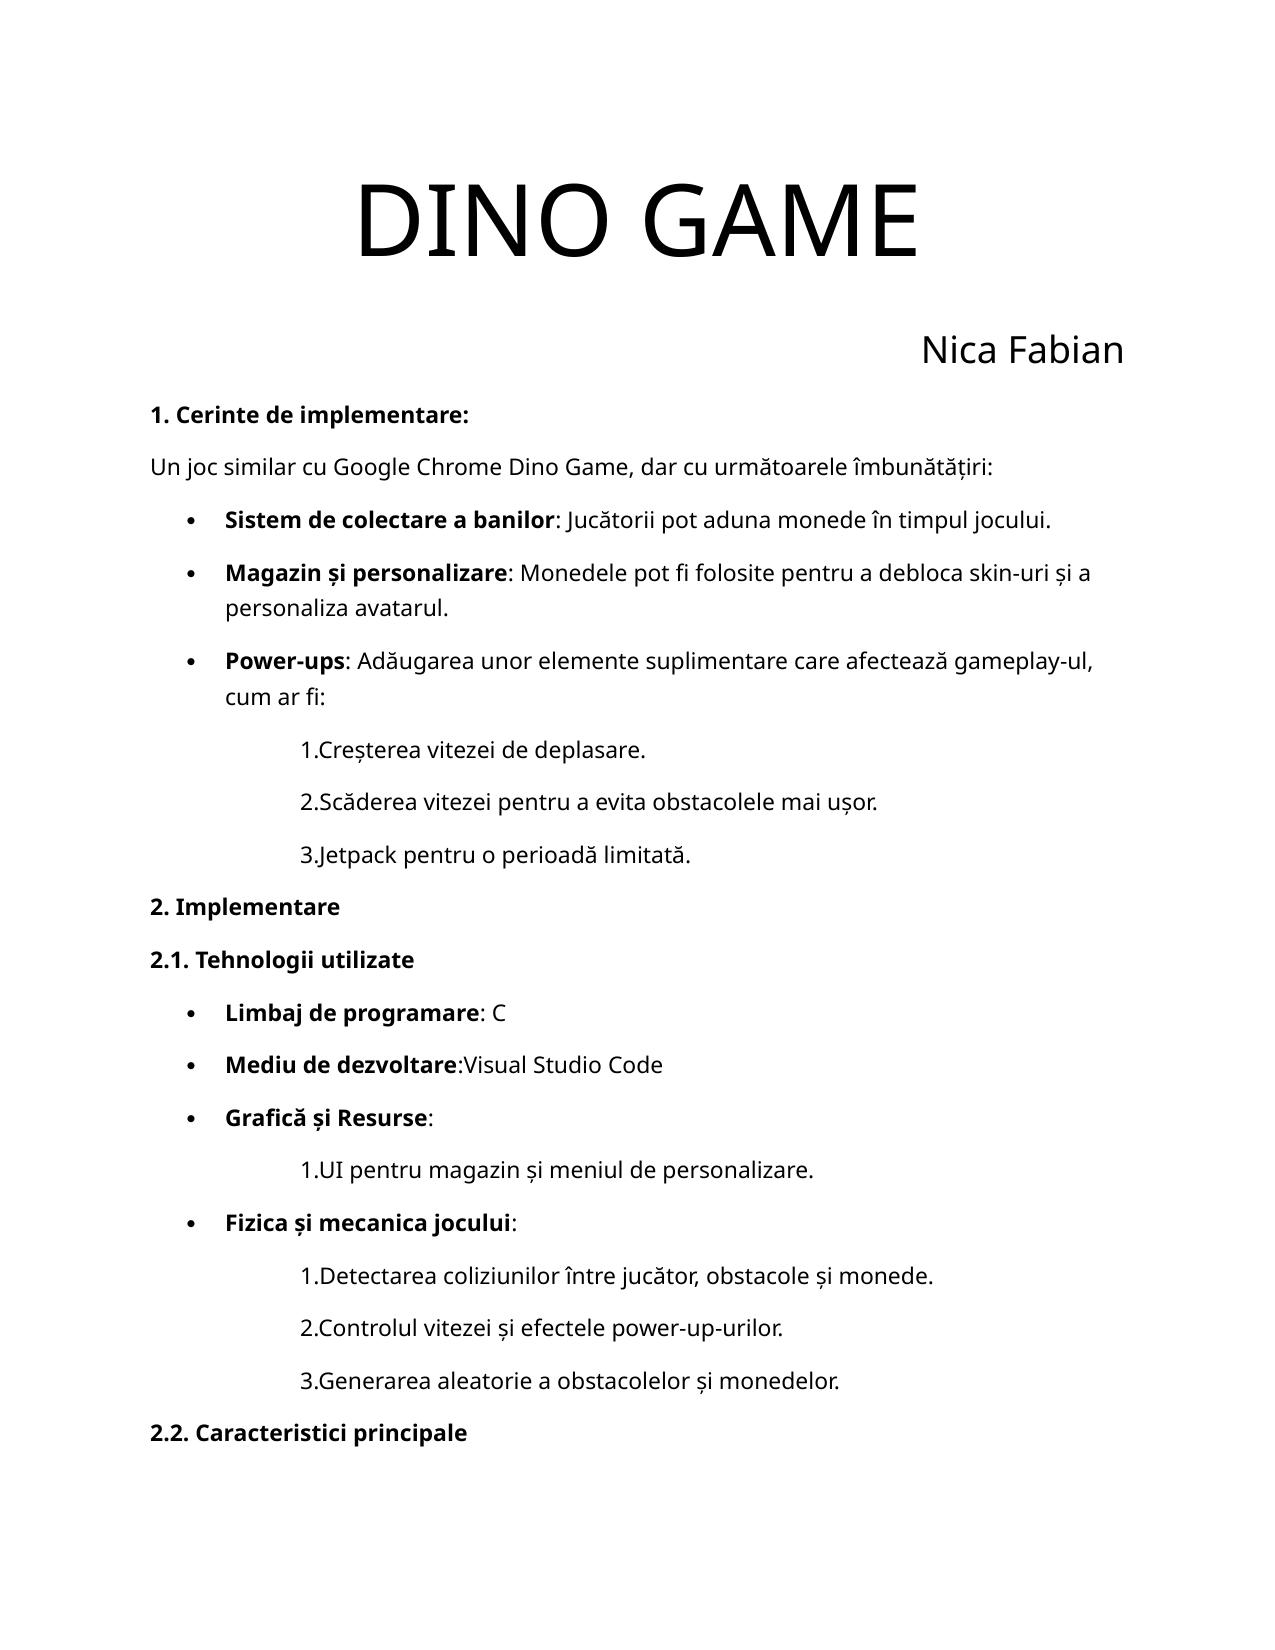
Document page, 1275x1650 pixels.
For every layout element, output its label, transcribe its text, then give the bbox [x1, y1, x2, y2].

text DINO GAME [150, 150, 1125, 286]
list Grafică și Resurse: [187, 1102, 1125, 1133]
text 1.UI pentru magazin și meniul de personalizare. [300, 1154, 1125, 1186]
list Magazin și personalizare: Monedele pot fi folosite pentru a debloca skin-uri și a personaliza avatarul. [187, 556, 1125, 624]
text 2.1. Tehnologii utilizate [150, 944, 1125, 975]
text Un joc similar cu Google Chrome Dino Game, dar cu următoarele îmbunătățiri: [150, 451, 1125, 482]
text 2.Controlul vitezei și efectele power-up-urilor. [300, 1312, 1125, 1343]
list Limbaj de programare: C [187, 997, 1125, 1028]
text 1.Detectarea coliziunilor între jucător, obstacole și monede. [300, 1259, 1125, 1291]
list Power-ups: Adăugarea unor elemente suplimentare care afectează gameplay-ul, cum ar fi: [187, 645, 1125, 712]
text 3.Jetpack pentru o perioadă limitată. [225, 839, 1125, 870]
list Mediu de dezvoltare:Visual Studio Code [187, 1049, 1125, 1080]
list Fizica și mecanica jocului: [187, 1207, 1125, 1238]
text Nica Fabian [150, 323, 1125, 374]
text 1.Creșterea vitezei de deplasare. [300, 733, 1125, 765]
text 2.Scăderea vitezei pentru a evita obstacolele mai ușor. [225, 786, 1125, 817]
text 2. Implementare [150, 891, 1125, 923]
list Sistem de colectare a banilor: Jucătorii pot aduna monede în timpul jocului. [187, 504, 1125, 535]
text 2.2. Caracteristici principale [150, 1417, 1125, 1449]
text 3.Generarea aleatorie a obstacolelor și monedelor. [300, 1365, 1125, 1396]
text 1. Cerinte de implementare: [150, 399, 1125, 430]
